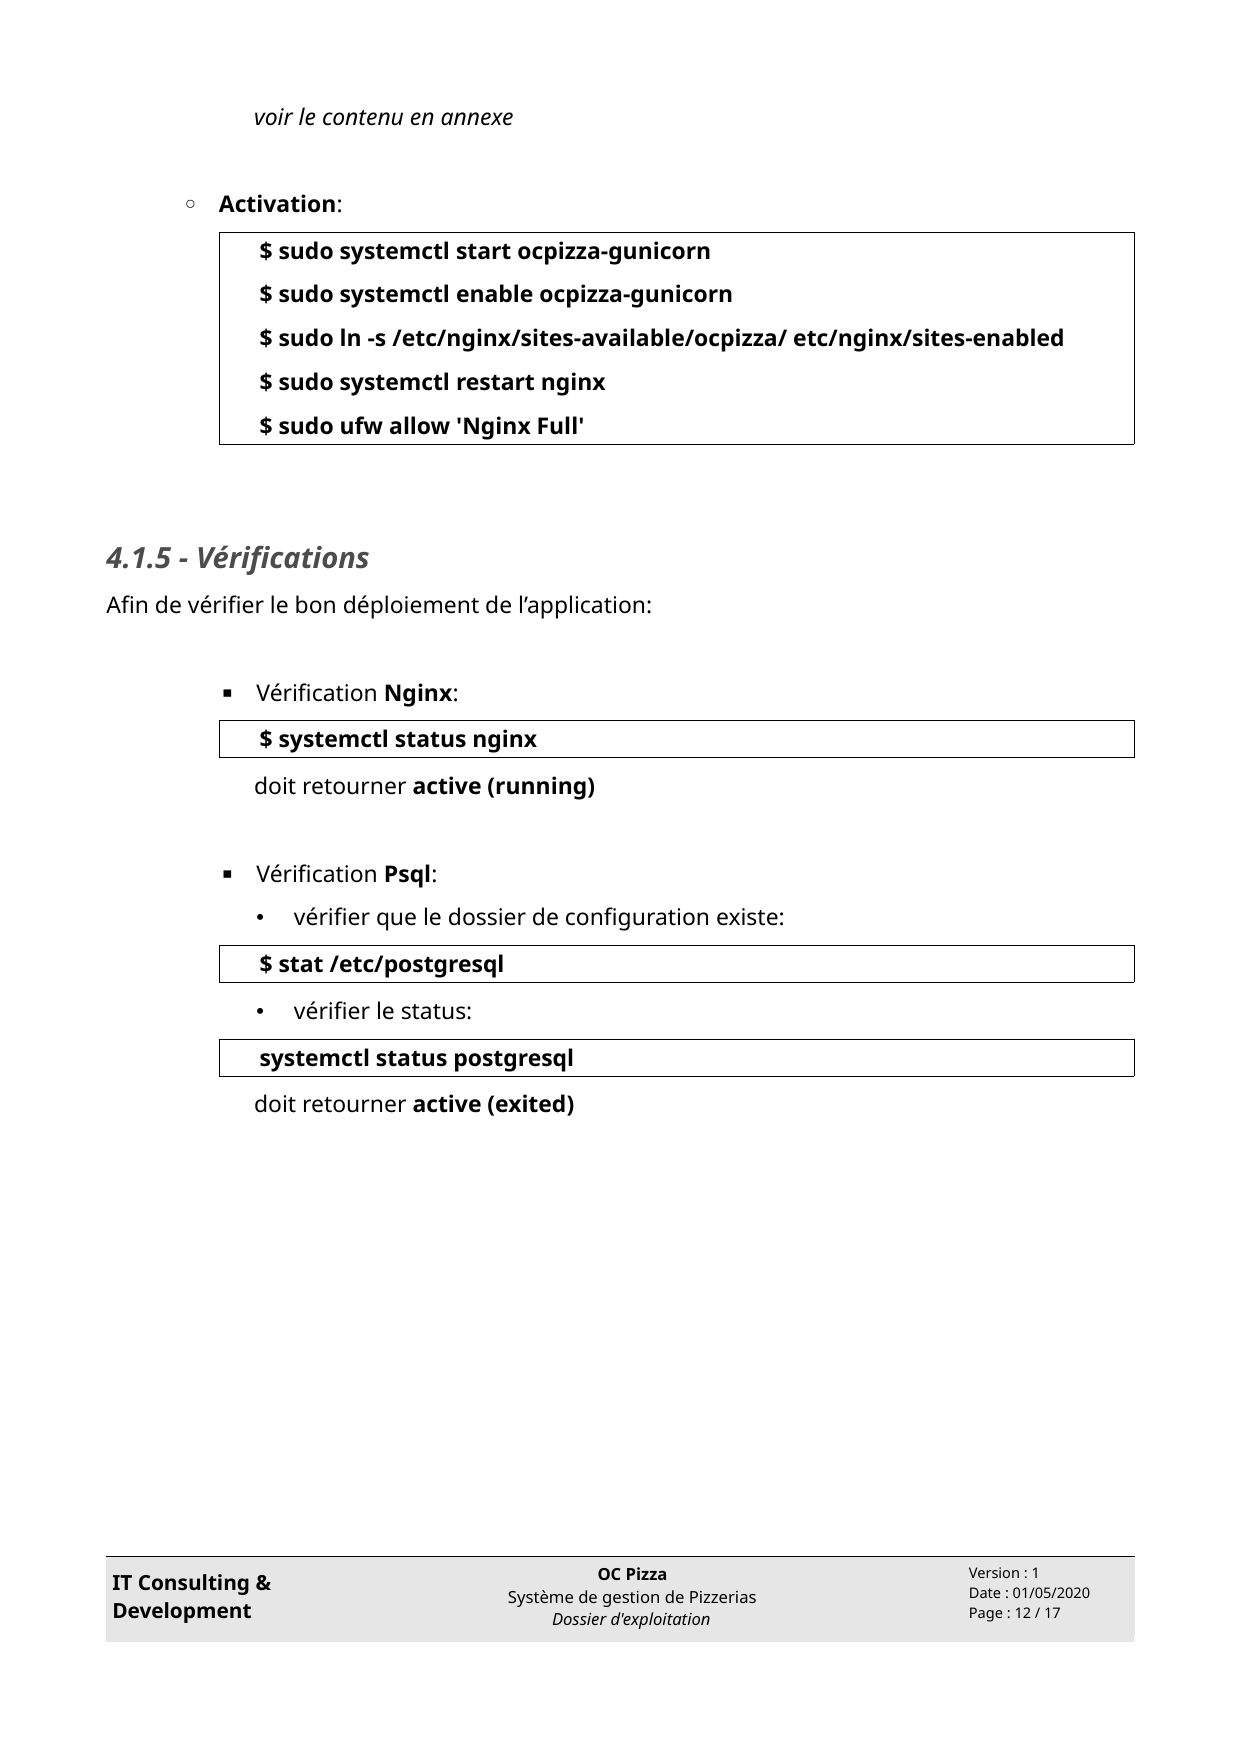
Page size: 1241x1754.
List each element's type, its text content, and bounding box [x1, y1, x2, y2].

subtitle Vérifications [106, 537, 1134, 577]
list Vérification Nginx: [219, 676, 1134, 708]
list systemctl status postgresql [220, 1040, 1134, 1076]
list $ sudo systemctl start ocpizza-gunicorn [220, 233, 1134, 266]
text voir le contenu en annexe [106, 100, 1134, 132]
list $ sudo systemctl enable ocpizza-gunicorn [220, 275, 1134, 310]
list $ systemctl status nginx [220, 721, 1134, 757]
list vérifier que le dossier de configuration existe: [256, 901, 1134, 932]
list $ sudo ufw allow 'Nginx Full' [220, 407, 1134, 444]
list $ stat /etc/postgresql [220, 946, 1134, 982]
text doit retourner active (running) [106, 770, 1134, 801]
list Vérification Psql: [219, 857, 1134, 889]
text Afin de vérifier le bon déploiement de l’application: [106, 589, 1134, 620]
list vérifier le status: [256, 995, 1134, 1026]
list $ sudo systemctl restart nginx [220, 363, 1134, 397]
list $ sudo ln -s /etc/nginx/sites-available/ocpizza/ etc/nginx/sites-enabled [220, 319, 1134, 353]
text doit retourner active (exited) [106, 1088, 1134, 1119]
list Activation: [181, 188, 1134, 219]
